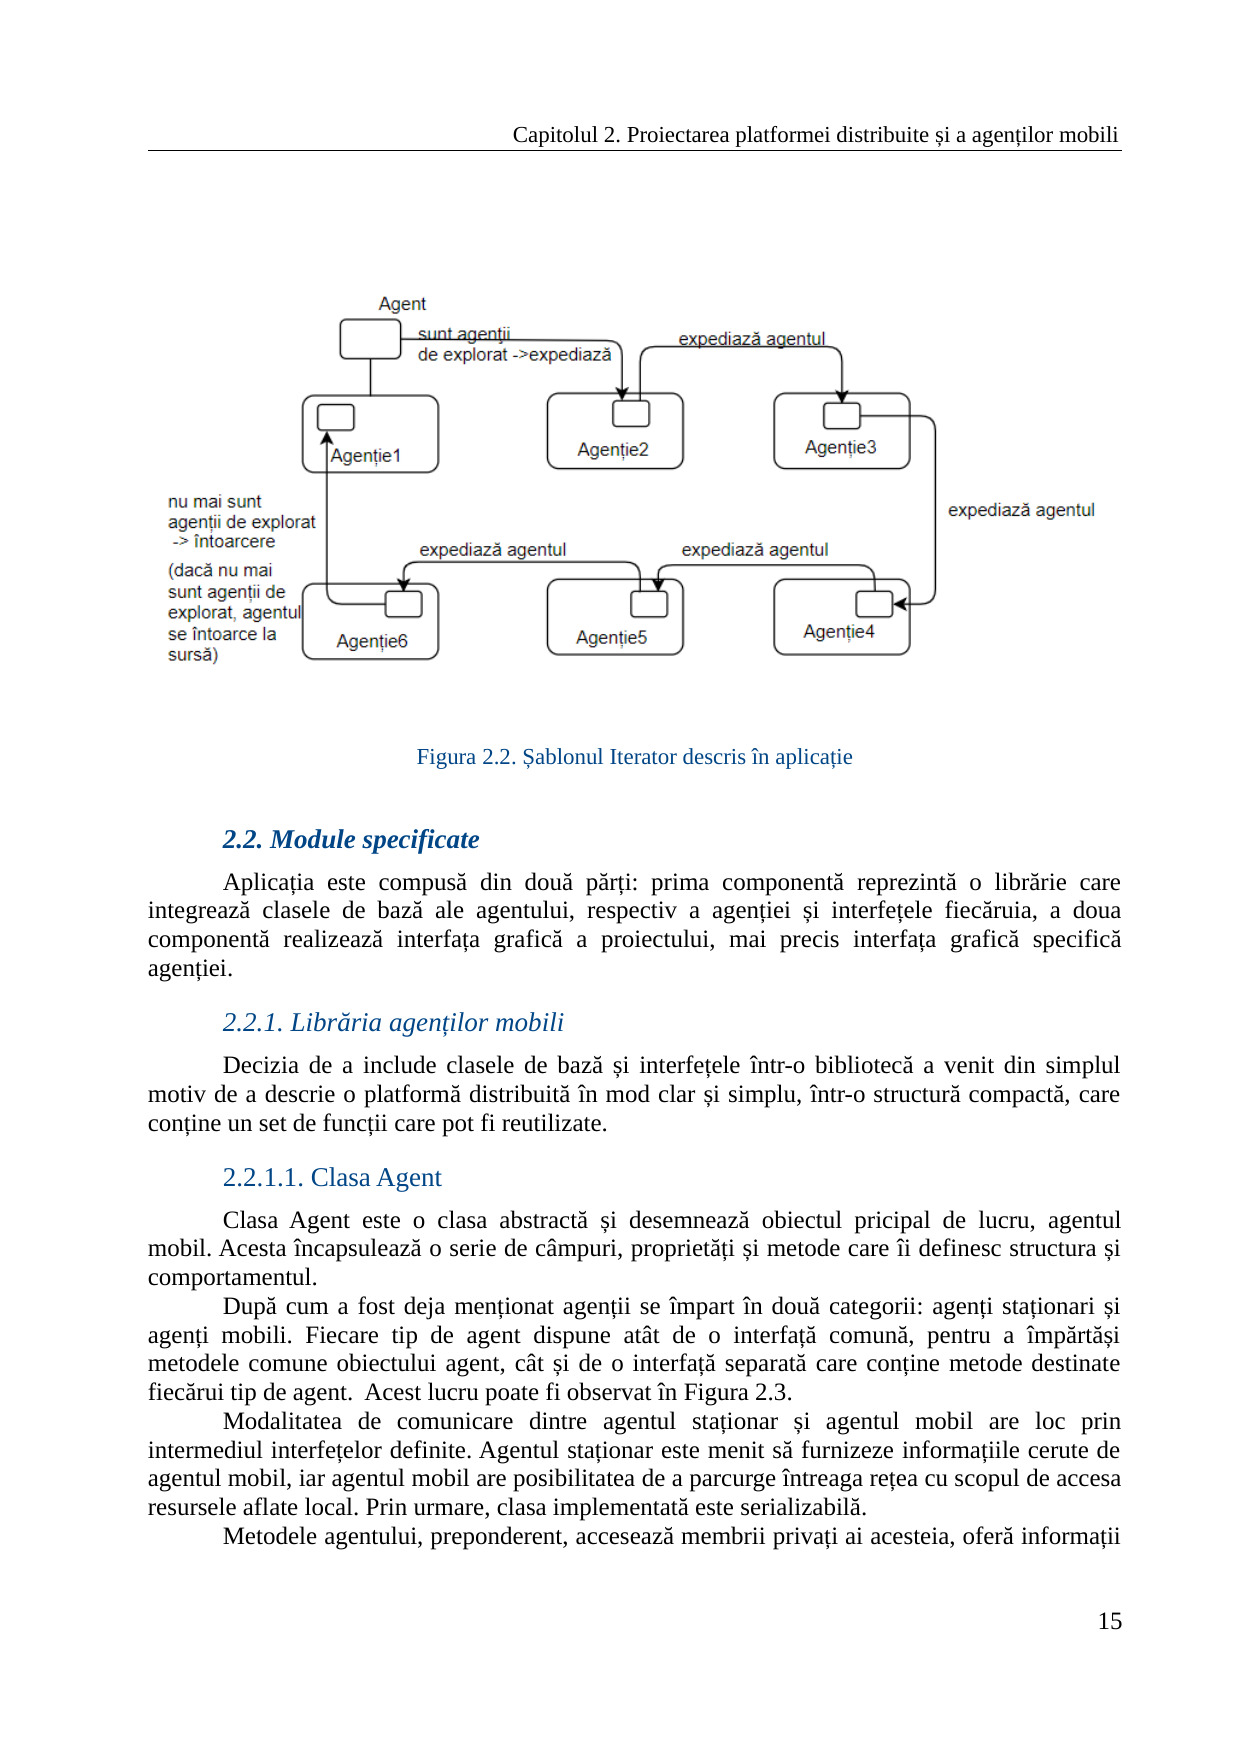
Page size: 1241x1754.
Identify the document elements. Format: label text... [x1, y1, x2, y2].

text Decizia de a include clasele de bază și interfețele într-o bibliotecă a venit din simplul motiv de a descrie o platformă distribuită în mod clar și simplu, într-o structură compactă, care conține un set de funcții care pot fi reutilizate. [148, 1050, 1122, 1136]
subtitle Module specificate [223, 823, 1122, 854]
text După cum a fost deja menționat agenții se împart în două categorii: agenți staționari și agenți mobili. Fiecare tip de agent dispune atât de o interfață comună, pentru a împărtăși metodele comune obiectului agent, cât și de o interfață separată care conține metode destinate fiecărui tip de agent. Acest lucru poate fi observat în Figura 2.3. [148, 1291, 1122, 1406]
text Metodele agentului, preponderent, accesează membrii privați ai acesteia, oferă informații [148, 1521, 1122, 1550]
picture [147, 180, 1123, 739]
text Aplicația este compusă din două părți: prima componentă reprezintă o librărie care integrează clasele de bază ale agentului, respectiv a agenției și interfețele fiecăruia, a doua componentă realizează interfața grafică a proiectului, mai precis interfața grafică specifică agenției. [148, 867, 1122, 982]
subtitle Clasa Agent [223, 1161, 1122, 1192]
text Clasa Agent este o clasa abstractă și desemnează obiectul pricipal de lucru, agentul mobil. Acesta încapsulează o serie de câmpuri, proprietăți și metode care îi definesc structura și comportamentul. [148, 1205, 1122, 1291]
subtitle Librăria agenților mobili [223, 1007, 1122, 1038]
text Modalitatea de comunicare dintre agentul staționar și agentul mobil are loc prin intermediul interfețelor definite. Agentul staționar este menit să furnizeze informațiile cerute de agentul mobil, iar agentul mobil are posibilitatea de a parcurge întreaga rețea cu scopul de accesa resursele aflate local. Prin urmare, clasa implementată este serializabilă. [148, 1406, 1122, 1521]
text Figura 2.2. Șablonul Iterator descris în aplicație [148, 739, 1122, 770]
